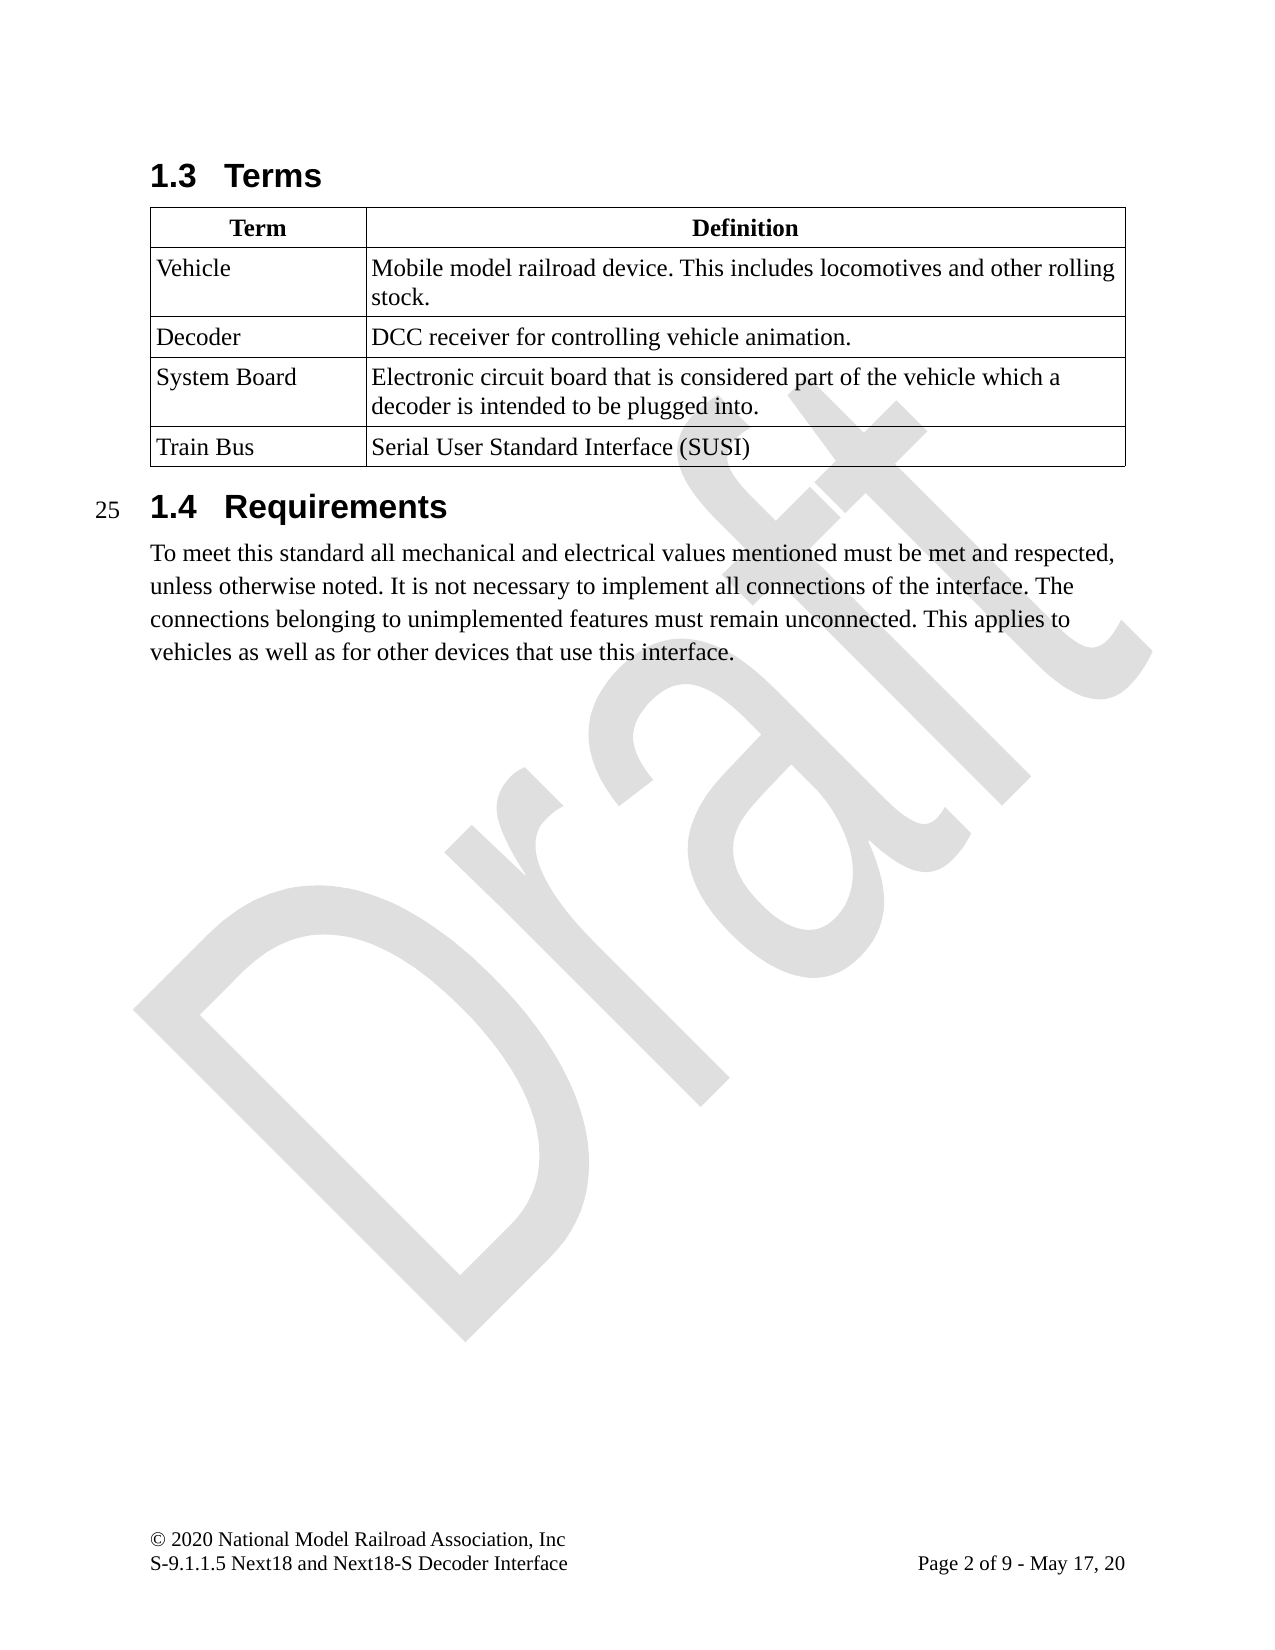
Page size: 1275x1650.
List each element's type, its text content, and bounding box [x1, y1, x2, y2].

table_cell Mobile model railroad device. This includes locomotives and other rolling stock. [367, 248, 1125, 316]
subtitle Terms [150, 156, 1125, 194]
subtitle Requirements [150, 487, 721, 526]
subtitle [812, 487, 897, 526]
subtitle [744, 487, 808, 520]
text To meet this standard all mechanical and electrical values mentioned must be met and respected, unless otherwise noted. It is not necessary to implement all connections of the interface. The connections belonging to unimplemented features must remain unconnected. This applies to vehicles as well as for other devices that use this interface. [150, 538, 861, 666]
table_cell Serial User Standard Interface (SUSI) [728, 427, 835, 466]
table_cell System Board [151, 358, 366, 426]
table_cell Vehicle [151, 248, 366, 316]
subtitle [920, 487, 1125, 526]
table_cell Decoder [151, 317, 366, 357]
table_cell Electronic circuit board that is considered part of the vehicle which a decoder is intended to be plugged into. [367, 358, 1125, 426]
table_cell Serial User Standard Interface (SUSI) [896, 427, 1125, 466]
text To meet this standard all mechanical and electrical values mentioned must be met and respected, unless otherwise noted. It is not necessary to implement all connections of the interface. The connections belonging to unimplemented features must remain unconnected. This applies to vehicles as well as for other devices that use this interface. [971, 538, 1125, 647]
table_cell Train Bus [151, 427, 366, 466]
table_cell DCC receiver for controlling vehicle animation. [367, 317, 1125, 357]
table_cell Serial User Standard Interface (SUSI) [367, 427, 683, 466]
table_header Definition [367, 208, 1125, 247]
table_header Term [151, 208, 366, 247]
text To meet this standard all mechanical and electrical values mentioned must be met and respected, unless otherwise noted. It is not necessary to implement all connections of the interface. The connections belonging to unimplemented features must remain unconnected. This applies to vehicles as well as for other devices that use this interface. [810, 538, 1037, 666]
